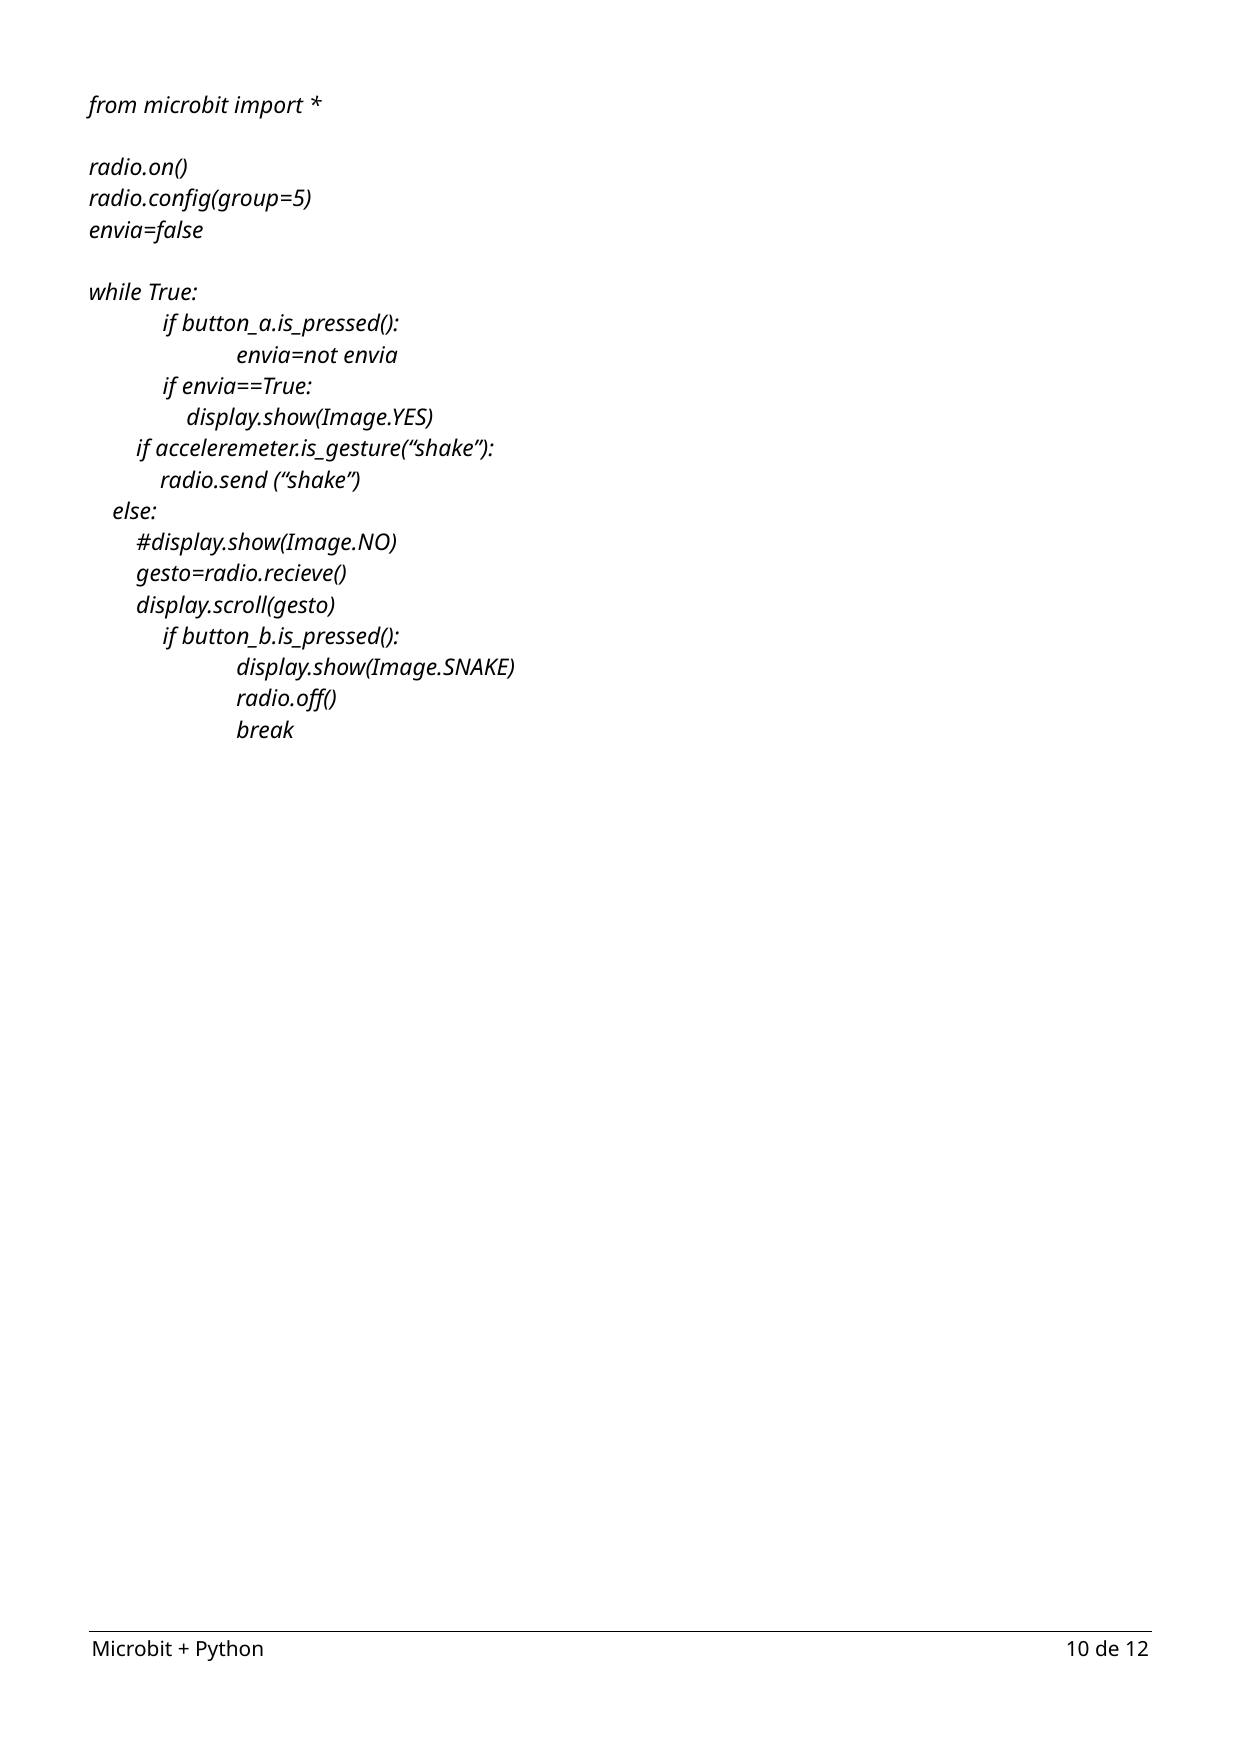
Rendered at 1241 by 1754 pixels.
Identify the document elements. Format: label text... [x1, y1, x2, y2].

text display.show(Image.SNAKE) [88, 651, 1152, 682]
text while True: [88, 276, 1152, 307]
text from microbit import * [88, 88, 1152, 120]
text display.show(Image.YES) [88, 401, 1152, 432]
text if button_a.is_pressed(): [88, 307, 1152, 338]
text if acceleremeter.is_gesture(“shake”): [88, 432, 1152, 463]
text gesto=radio.recieve() [88, 557, 1152, 588]
text envia=not envia [88, 338, 1152, 370]
text radio.on() [88, 151, 1152, 182]
text #display.show(Image.NO) [88, 526, 1152, 557]
text envia=false [88, 213, 1152, 245]
text else: [88, 495, 1152, 526]
text radio.off() [88, 682, 1152, 713]
text radio.config(group=5) [88, 182, 1152, 213]
text break [88, 713, 1152, 745]
text radio.send (“shake”) [88, 463, 1152, 495]
text if envia==True: [88, 370, 1152, 401]
text display.scroll(gesto) [88, 588, 1152, 620]
text if button_b.is_pressed(): [88, 620, 1152, 651]
